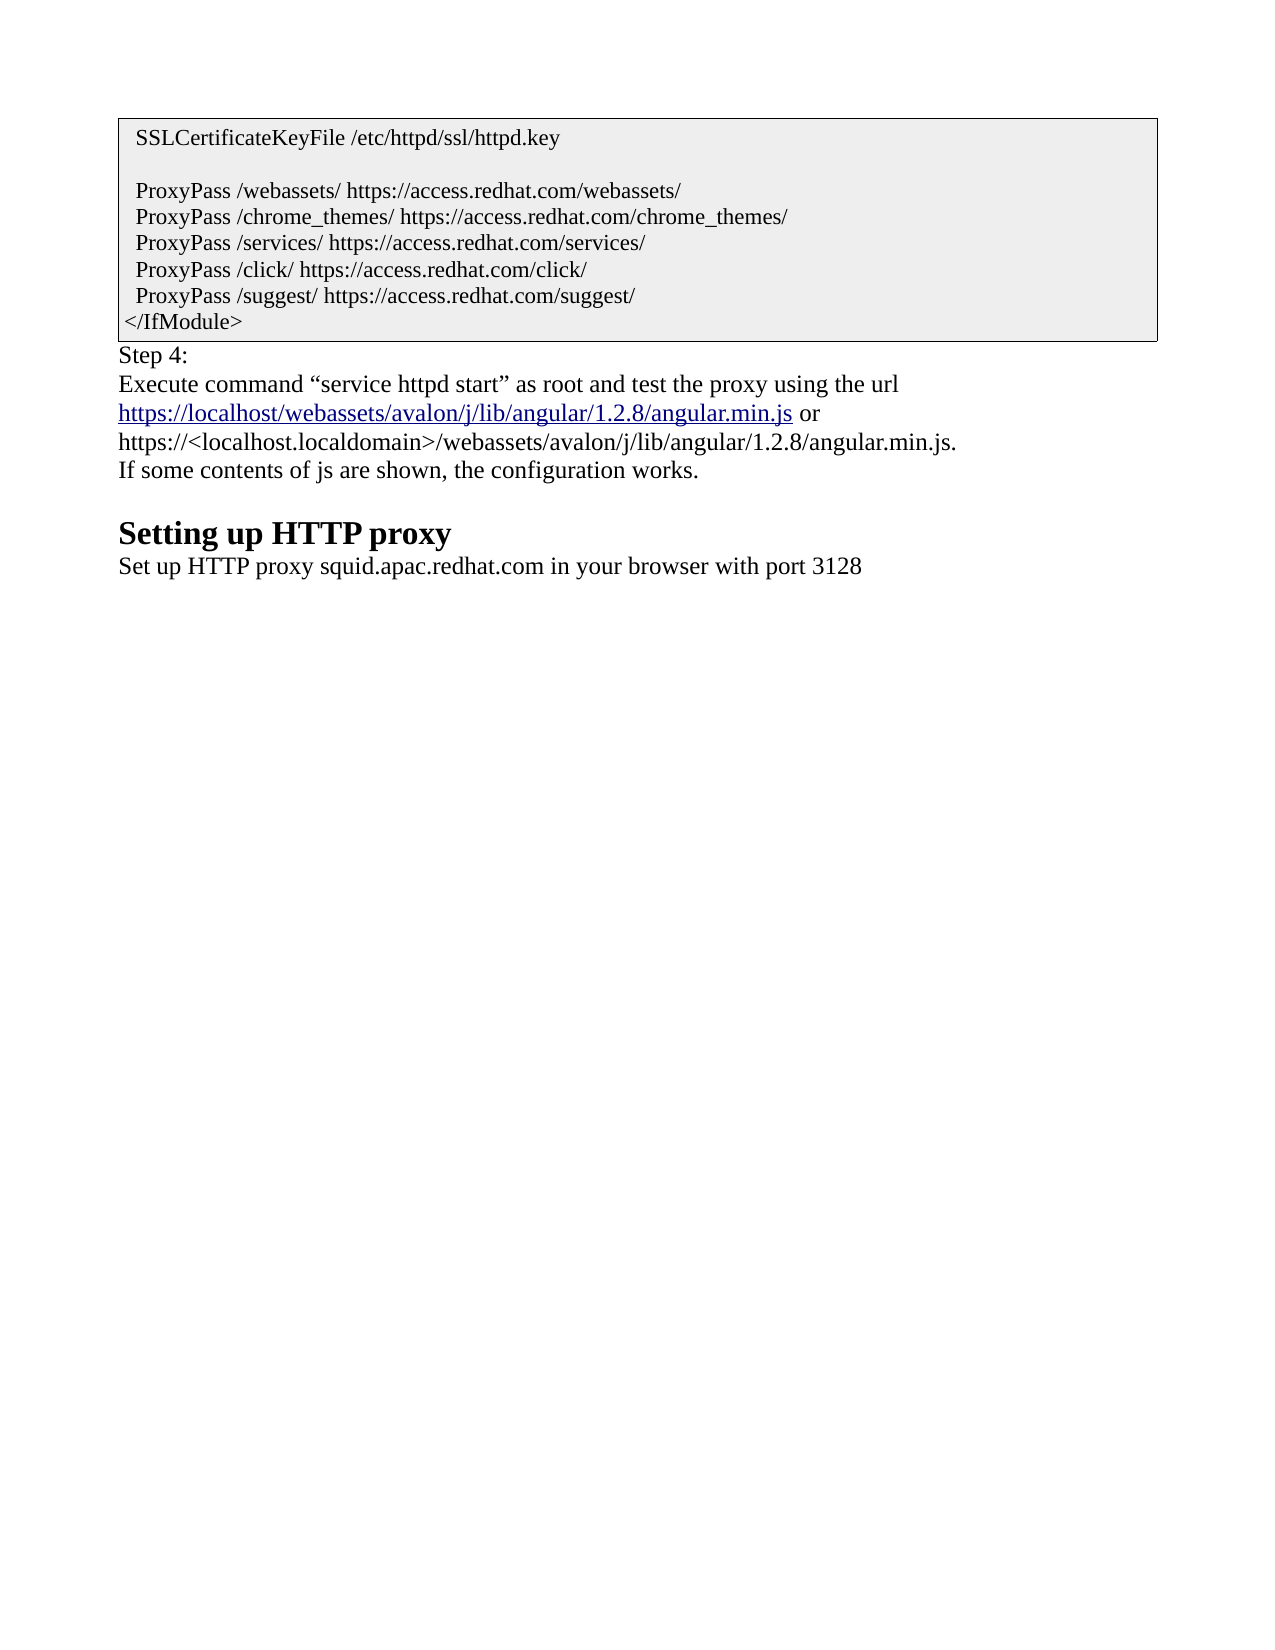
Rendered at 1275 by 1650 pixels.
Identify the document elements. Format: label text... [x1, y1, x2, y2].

table_header SSLCertificateKeyFile /etc/httpd/ssl/httpd.key ProxyPass /webassets/ https://access.redhat.com/webassets/ ProxyPass /chrome_themes/ https://access.redhat.com/chrome_themes/ ProxyPass /services/ https://access.redhat.com/services/ ProxyPass /click/ https://access.redhat.com/click/ ProxyPass /suggest/ https://access.redhat.com/suggest/ </IfModule> [119, 119, 1157, 341]
text Execute command “service httpd start” as root and test the proxy using the url https://localhost/webassets/avalon/j/lib/angular/1.2.8/angular.min.js or https://<localhost.localdomain>/webassets/avalon/j/lib/angular/1.2.8/angular.min.js. [118, 369, 1157, 456]
text Set up HTTP proxy squid.apac.redhat.com in your browser with port 3128 [118, 551, 1157, 580]
text If some contents of js are shown, the configuration works. [118, 456, 1157, 484]
text Step 4: [118, 342, 1157, 369]
text Setting up HTTP proxy [118, 513, 1157, 551]
